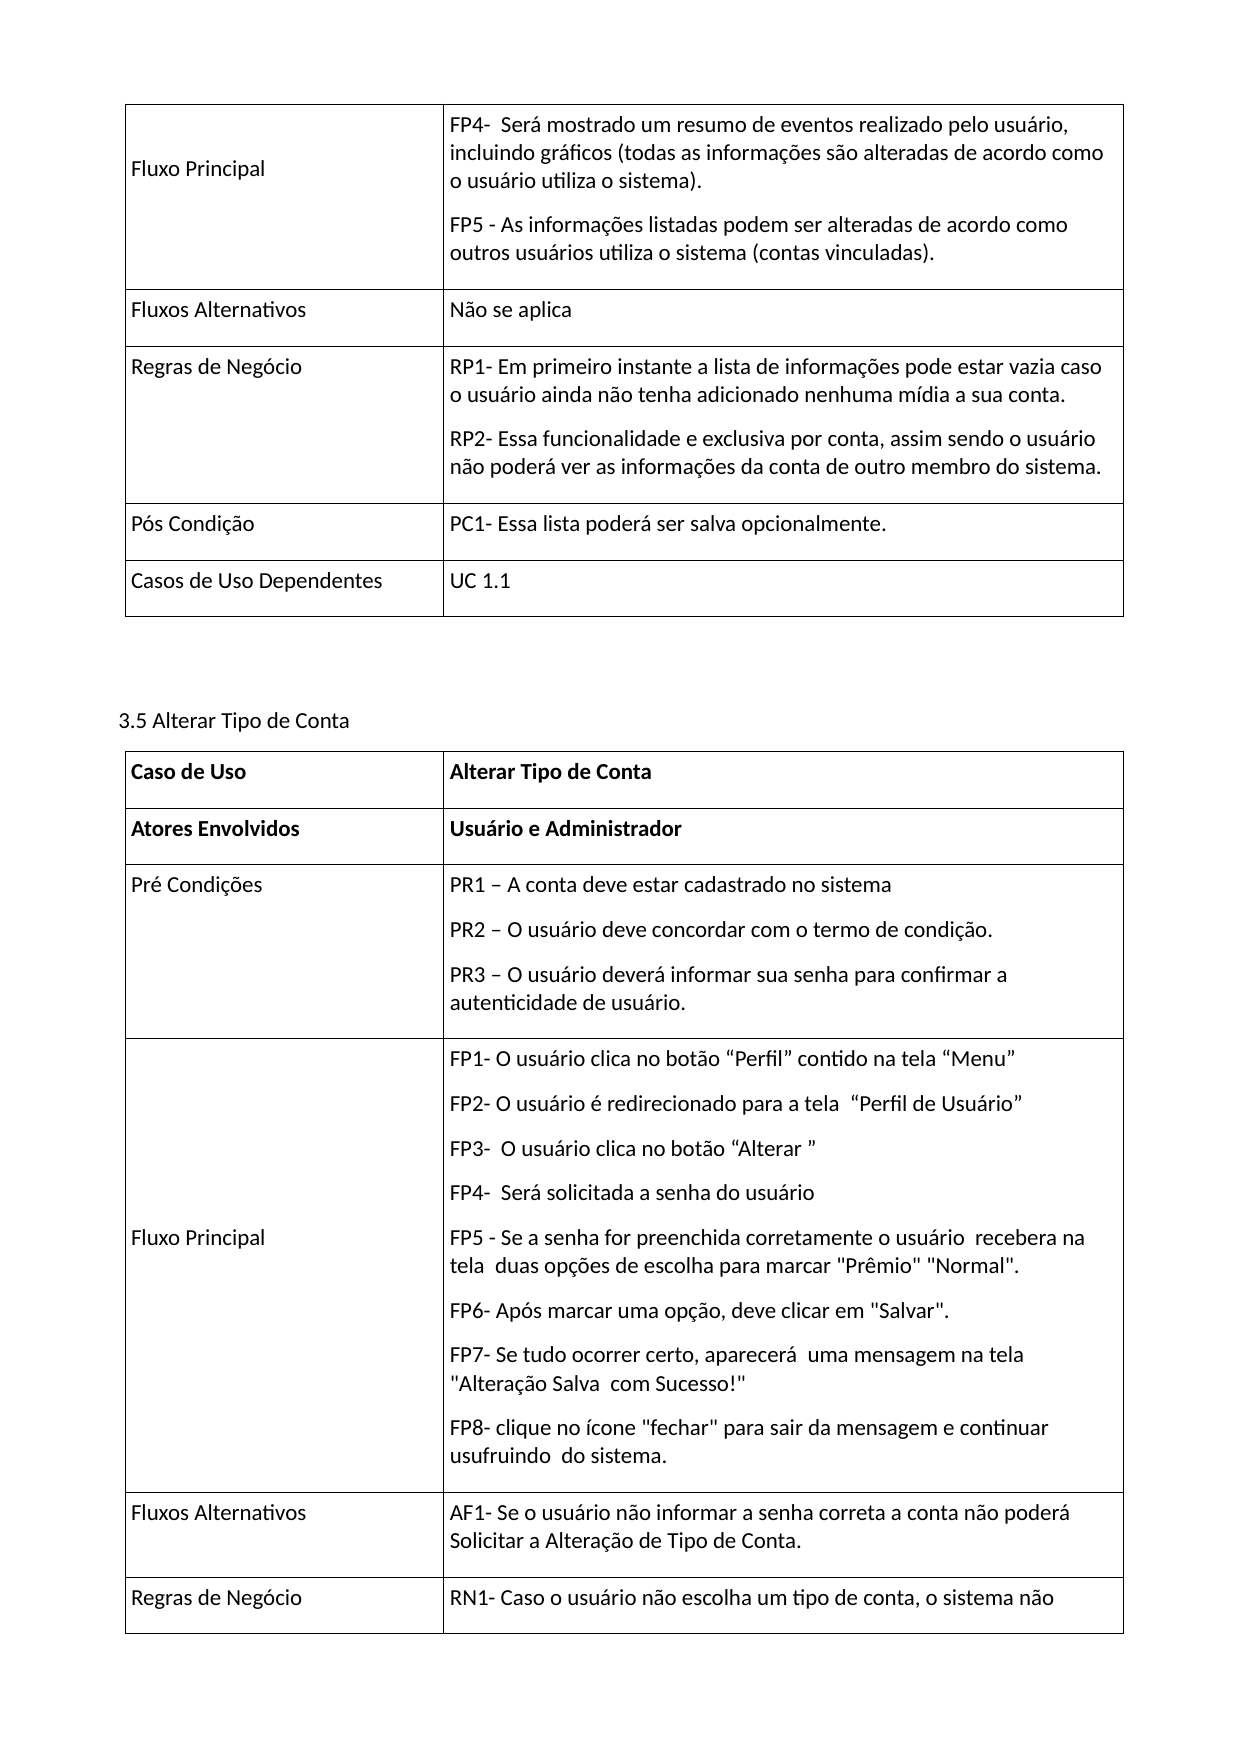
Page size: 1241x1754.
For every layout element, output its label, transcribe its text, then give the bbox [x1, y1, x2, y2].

table_cell PC1- Essa lista poderá ser salva opcionalmente. [444, 504, 1123, 559]
table_cell Casos de Uso Dependentes [126, 561, 443, 616]
table_header Alterar Tipo de Conta [444, 752, 1123, 807]
table_cell Fluxos Alternativos [126, 290, 443, 346]
table_cell Atores Envolvidos [126, 809, 443, 864]
table_cell AF1- Se o usuário não informar a senha correta a conta não poderá Solicitar a Alteração de Tipo de Conta. [444, 1493, 1123, 1576]
table_cell FP1- O usuário clica no botão “Perfil” contido na tela “Menu” FP2- O usuário é redirecionado para a tela “Perfil de Usuário” FP3- O usuário clica no botão “Alterar ” FP4- Será solicitada a senha do usuário FP5 - Se a senha for preenchida corretamente o usuário recebera na tela duas opções de escolha para marcar "Prêmio" "Normal". FP6- Após marcar uma opção, deve clicar em "Salvar". FP7- Se tudo ocorrer certo, aparecerá uma mensagem na tela "Alteração Salva com Sucesso!" FP8- clique no ícone "fechar" para sair da mensagem e continuar usufruindo do sistema. [444, 1039, 1123, 1492]
table_cell PR1 – A conta deve estar cadastrado no sistema PR2 – O usuário deve concordar com o termo de condição. PR3 – O usuário deverá informar sua senha para confirmar a autenticidade de usuário. [444, 865, 1123, 1038]
table_cell Regras de Negócio [126, 1578, 443, 1633]
table_cell Fluxo Principal [126, 1039, 443, 1492]
table_cell RP1- Em primeiro instante a lista de informações pode estar vazia caso o usuário ainda não tenha adicionado nenhuma mídia a sua conta. RP2- Essa funcionalidade e exclusiva por conta, assim sendo o usuário não poderá ver as informações da conta de outro membro do sistema. [444, 347, 1123, 503]
table_cell Pós Condição [126, 504, 443, 559]
table_cell Usuário e Administrador [444, 809, 1123, 864]
table_cell UC 1.1 [444, 561, 1123, 616]
table_cell RN1- Caso o usuário não escolha um tipo de conta, o sistema não [444, 1578, 1123, 1633]
table_cell Fluxo Principal [126, 105, 443, 289]
text 3.5 Alterar Tipo de Conta [118, 706, 1122, 734]
table_cell Regras de Negócio [126, 347, 443, 503]
table_cell Não se aplica [444, 290, 1123, 346]
table_cell FP4- Será mostrado um resumo de eventos realizado pelo usuário, incluindo gráficos (todas as informações são alteradas de acordo como o usuário utiliza o sistema). FP5 - As informações listadas podem ser alteradas de acordo como outros usuários utiliza o sistema (contas vinculadas). [444, 105, 1123, 289]
table_cell Fluxos Alternativos [126, 1493, 443, 1576]
table_cell Pré Condições [126, 865, 443, 1038]
table_header Caso de Uso [126, 752, 443, 807]
